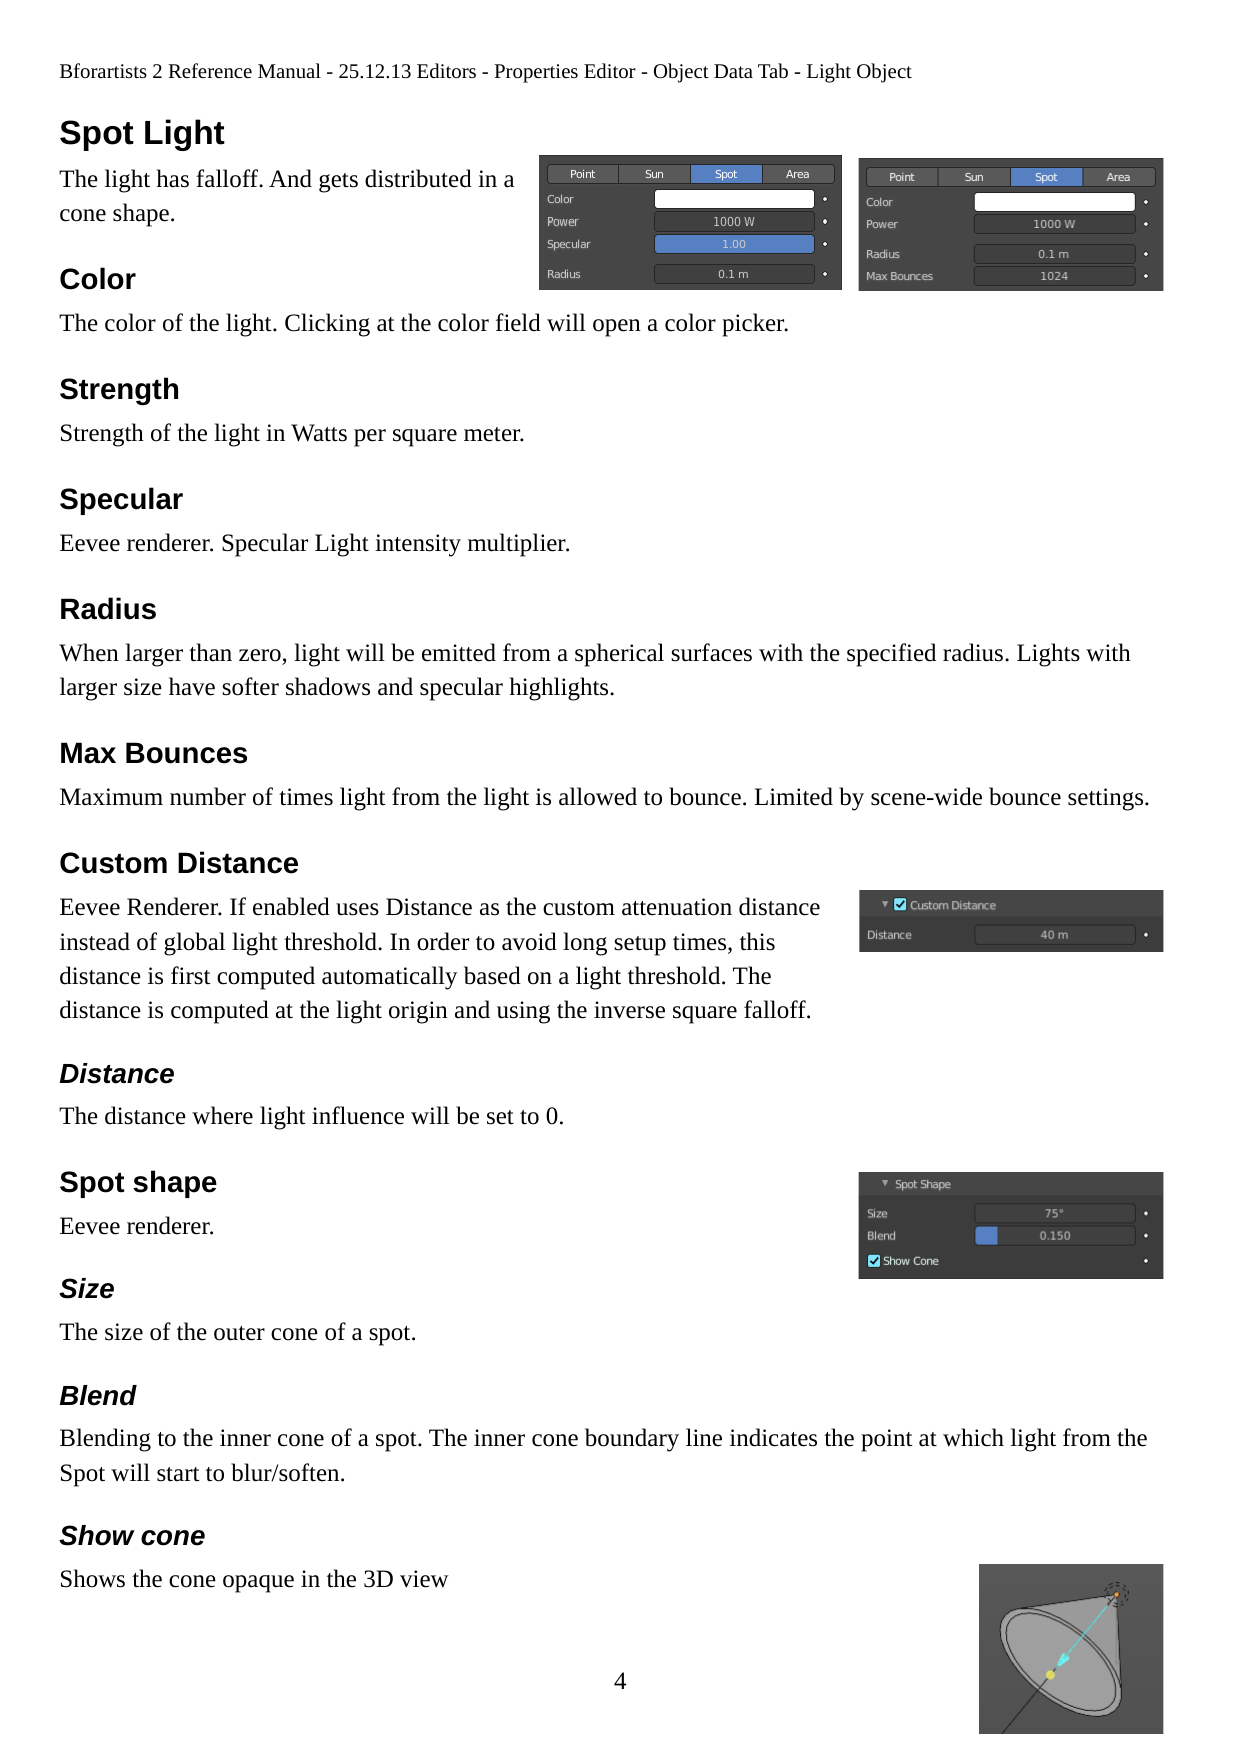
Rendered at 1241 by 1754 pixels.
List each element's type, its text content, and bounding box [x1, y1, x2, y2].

text Blending to the inner cone of a spot. The inner cone boundary line indicates the point at which light from the Spot will start to blur/soften. [59, 1423, 1181, 1486]
picture [858, 1172, 1164, 1279]
text [1164, 1211, 1181, 1240]
text Eevee Renderer. If enabled uses Distance as the custom attenuation distance instead of global light threshold. In order to avoid long setup times, this distance is first computed automatically based on a light threshold. The distance is computed at the light origin and using the inverse square falloff. [59, 892, 1181, 1024]
subtitle Blend [59, 1379, 1181, 1411]
text Strength of the light in Watts per square meter. [59, 418, 1181, 447]
subtitle Distance [59, 1057, 1181, 1089]
subtitle Spot shape [59, 1165, 1181, 1199]
subtitle Show cone [59, 1519, 1181, 1551]
subtitle Custom Distance [59, 846, 1181, 879]
subtitle Color [59, 262, 1181, 296]
picture [979, 1564, 1164, 1734]
picture [859, 890, 1164, 952]
picture [858, 158, 1164, 291]
text The color of the light. Clicking at the color field will open a color picker. [59, 308, 1181, 337]
subtitle Strength [59, 372, 1181, 406]
text Eevee renderer. Specular Light intensity multiplier. [59, 528, 1181, 557]
text When larger than zero, light will be emitted from a spherical surfaces with the specified radius. Lights with larger size have softer shadows and specular highlights. [59, 638, 1181, 701]
text Eevee renderer. [59, 1211, 858, 1240]
subtitle Size [59, 1273, 1181, 1305]
text Maximum number of times light from the light is allowed to bounce. Limited by scene-wide bounce settings. [59, 782, 1181, 811]
picture [539, 155, 842, 290]
text The size of the outer cone of a spot. [59, 1317, 1181, 1346]
text Shows the cone opaque in the 3D view [59, 1564, 979, 1592]
subtitle Spot Light [59, 113, 1181, 151]
subtitle Radius [59, 592, 1181, 625]
text The distance where light influence will be set to 0. [59, 1101, 1181, 1130]
subtitle Specular [59, 482, 1181, 515]
subtitle Max Bounces [59, 736, 1181, 770]
text The light has falloff. And gets distributed in a cone shape. [59, 164, 539, 227]
